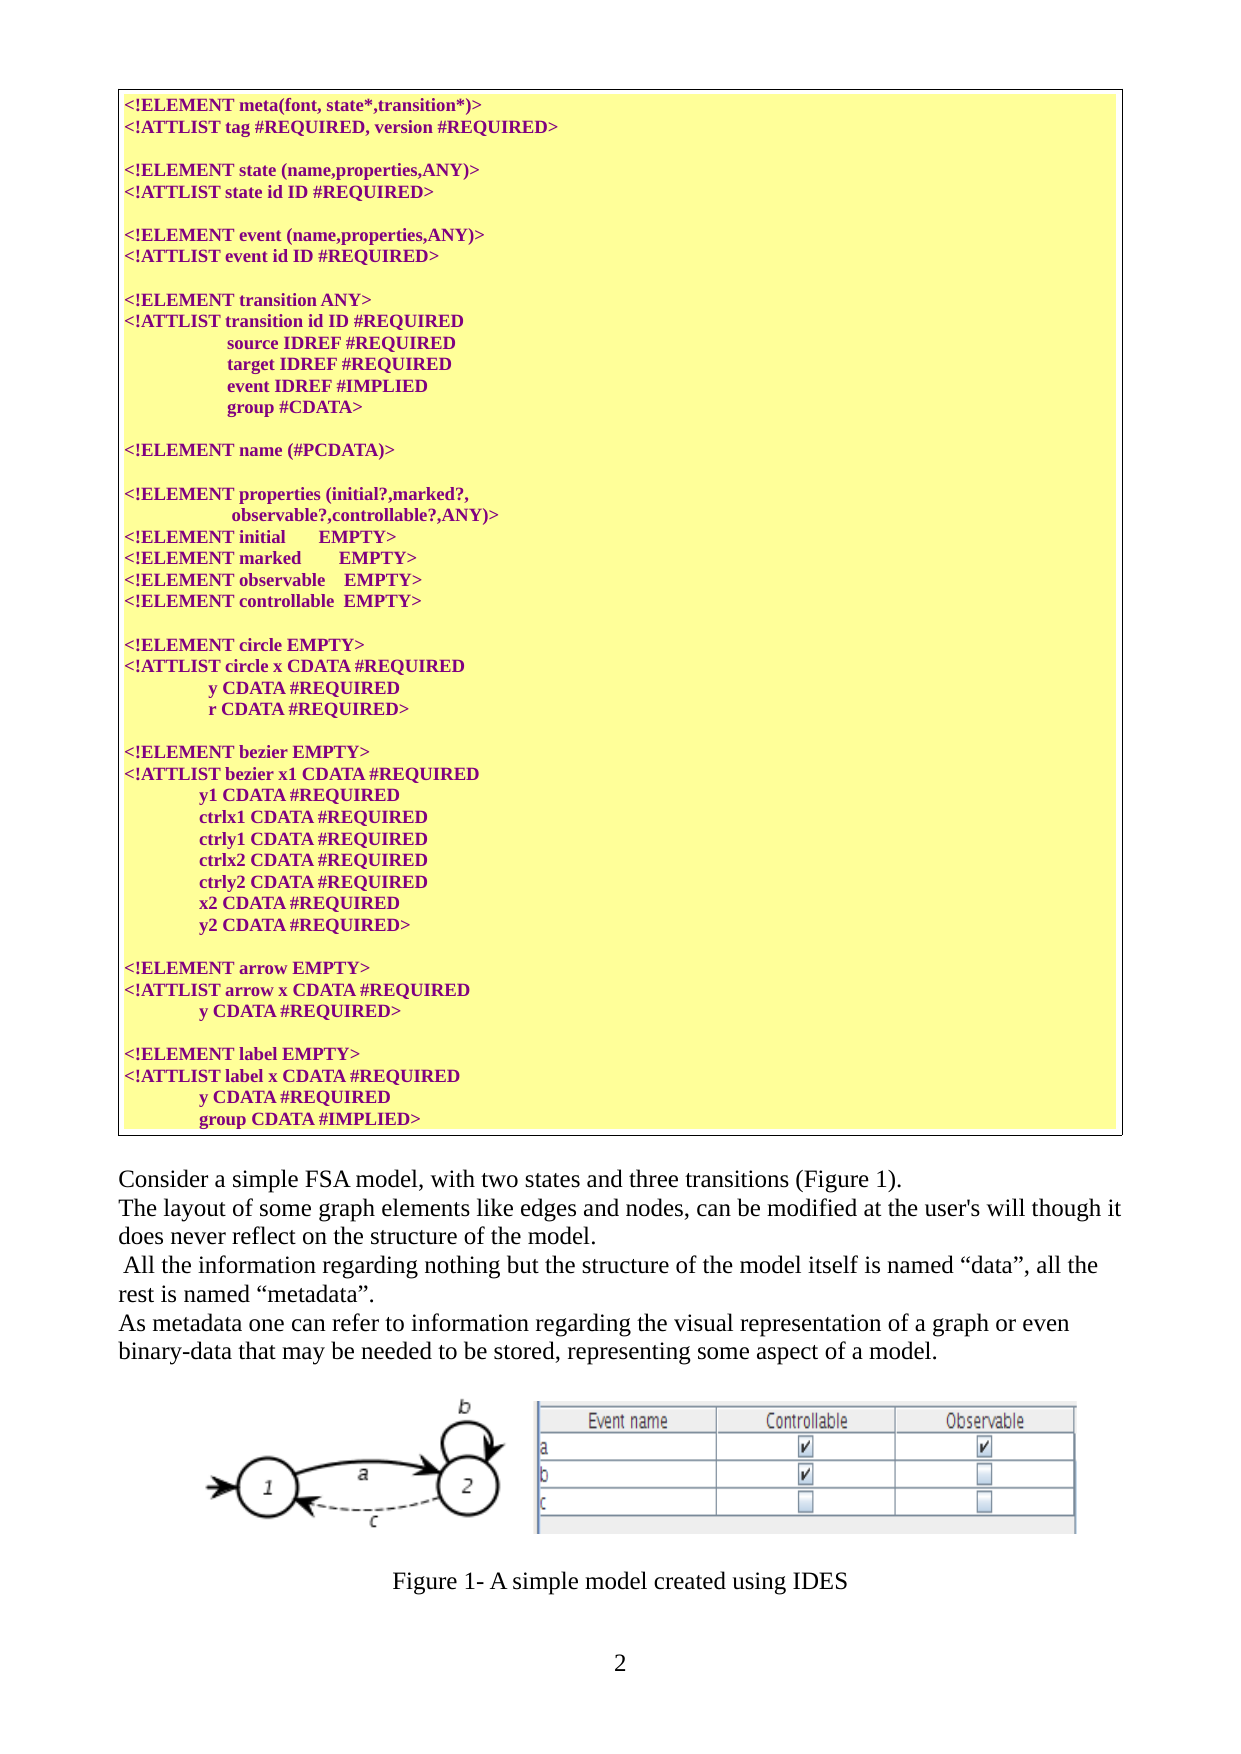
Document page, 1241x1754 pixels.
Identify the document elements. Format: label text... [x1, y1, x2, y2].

picture [196, 1388, 1090, 1542]
text Consider a simple FSA model, with two states and three transitions (Figure 1). [118, 1164, 1122, 1193]
table_header <!ELEMENT meta(font, state*,transition*)> <!ATTLIST tag #REQUIRED, version #REQUIRED> <!ELEMENT state (name,properties,ANY)> <!ATTLIST state id ID #REQUIRED> <!ELEMENT event (name,properties,ANY)> <!ATTLIST event id ID #REQUIRED> <!ELEMENT transition ANY> <!ATTLIST transition id ID #REQUIRED source IDREF #REQUIRED target IDREF #REQUIRED event IDREF #IMPLIED group #CDATA> <!ELEMENT name (#PCDATA)> <!ELEMENT properties (initial?,marked?, observable?,controllable?,ANY)> <!ELEMENT initial EMPTY> <!ELEMENT marked EMPTY> <!ELEMENT observable EMPTY> <!ELEMENT controllable EMPTY> <!ELEMENT circle EMPTY> <!ATTLIST circle x CDATA #REQUIRED y CDATA #REQUIRED r CDATA #REQUIRED> <!ELEMENT bezier EMPTY> <!ATTLIST bezier x1 CDATA #REQUIRED y1 CDATA #REQUIRED ctrlx1 CDATA #REQUIRED ctrly1 CDATA #REQUIRED ctrlx2 CDATA #REQUIRED ctrly2 CDATA #REQUIRED x2 CDATA #REQUIRED y2 CDATA #REQUIRED> <!ELEMENT arrow EMPTY> <!ATTLIST arrow x CDATA #REQUIRED y CDATA #REQUIRED> <!ELEMENT label EMPTY> <!ATTLIST label x CDATA #REQUIRED y CDATA #REQUIRED group CDATA #IMPLIED> [119, 90, 1122, 1135]
text Figure 1- A simple model created using IDES [118, 1566, 1122, 1595]
text All the information regarding nothing but the structure of the model itself is named “data”, all the rest is named “metadata”. [118, 1250, 1122, 1308]
text As metadata one can refer to information regarding the visual representation of a graph or even binary-data that may be needed to be stored, representing some aspect of a model. [118, 1308, 1122, 1365]
text The layout of some graph elements like edges and nodes, can be modified at the user's will though it does never reflect on the structure of the model. [118, 1193, 1122, 1250]
